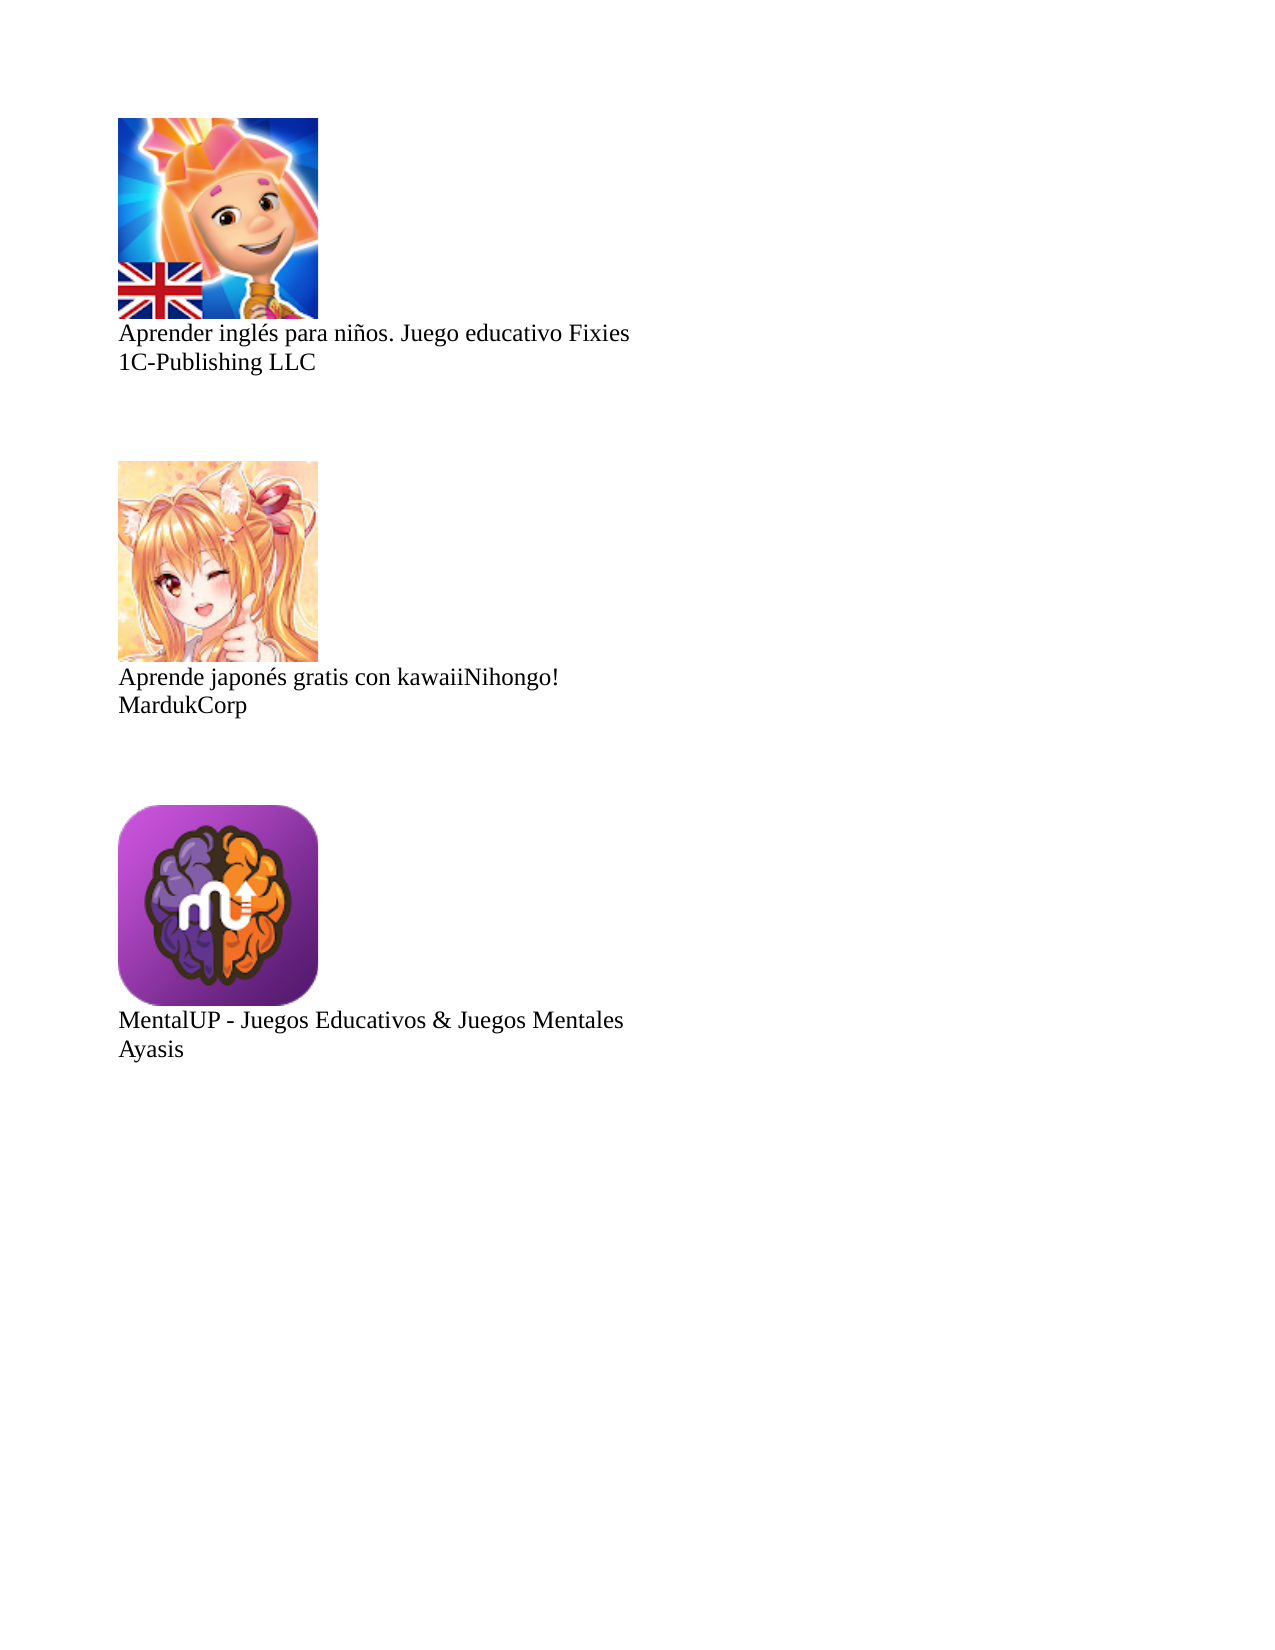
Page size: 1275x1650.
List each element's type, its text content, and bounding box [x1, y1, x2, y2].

text Ayasis [118, 1034, 1157, 1063]
text Aprende japonés gratis con kawaiiNihongo! [118, 662, 1157, 691]
text MardukCorp [118, 691, 1157, 719]
text Aprender inglés para niños. Juego educativo Fixies [118, 318, 1157, 347]
text 1C-Publishing LLC [118, 347, 1157, 376]
text MentalUP - Juegos Educativos & Juegos Mentales [118, 1006, 1157, 1034]
picture [118, 805, 319, 1006]
picture [118, 461, 319, 662]
picture [118, 118, 319, 319]
